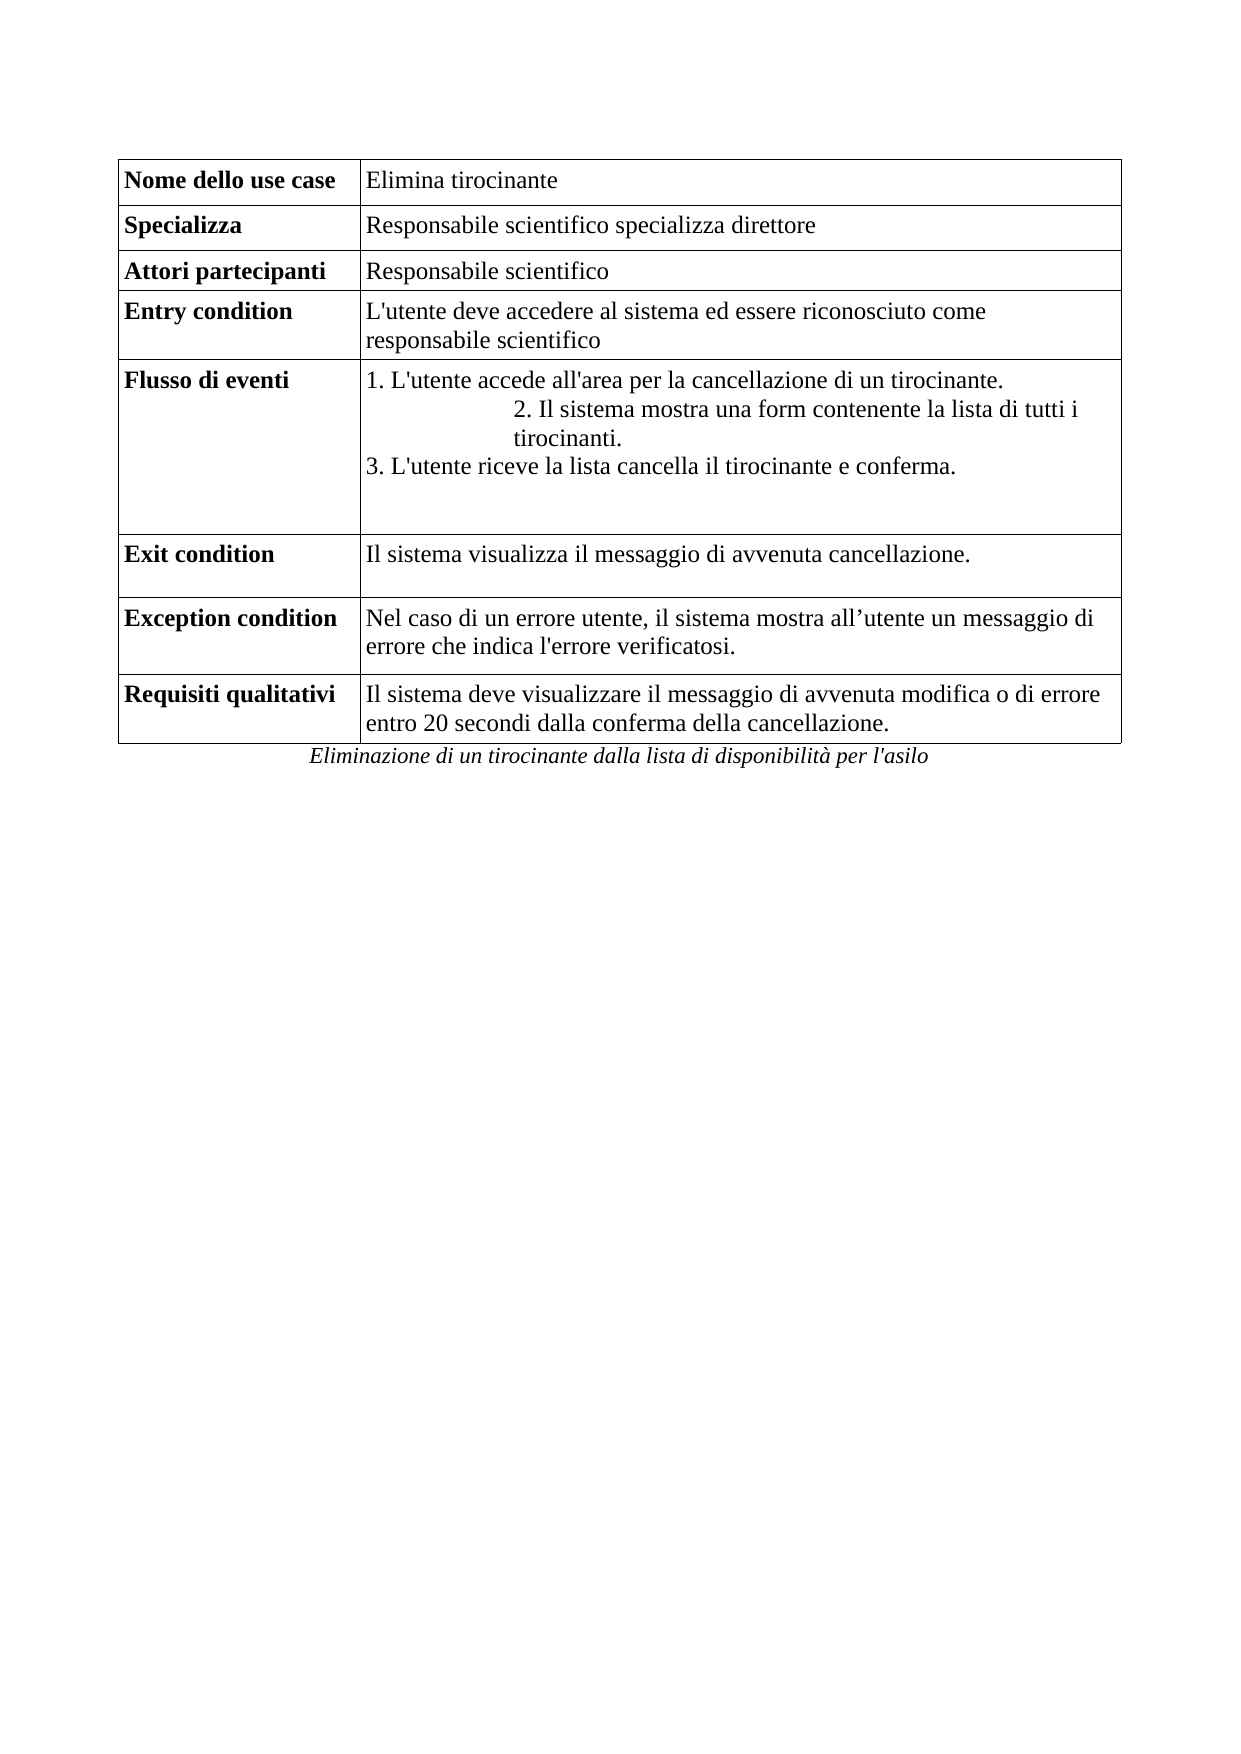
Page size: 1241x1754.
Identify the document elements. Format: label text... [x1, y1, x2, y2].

table_cell Flusso di eventi [119, 360, 360, 533]
table_cell L'utente deve accedere al sistema ed essere riconosciuto come responsabile scientifico [361, 291, 1121, 359]
text Eliminazione di un tirocinante dalla lista di disponibilità per l'asilo [118, 743, 1122, 769]
table_cell Il sistema deve visualizzare il messaggio di avvenuta modifica o di errore entro 20 secondi dalla conferma della cancellazione. [361, 675, 1121, 742]
table_cell Nel caso di un errore utente, il sistema mostra all’utente un messaggio di errore che indica l'errore verificatosi. [361, 598, 1121, 673]
table_cell Il sistema visualizza il messaggio di avvenuta cancellazione. [361, 535, 1121, 597]
table_cell Exit condition [119, 535, 360, 597]
table_cell Responsabile scientifico specializza direttore [361, 206, 1121, 250]
table_header Nome dello use case [119, 160, 360, 205]
table_cell Specializza [119, 206, 360, 250]
table_cell Exception condition [119, 598, 360, 673]
table_header Elimina tirocinante [361, 160, 1121, 205]
table_cell Entry condition [119, 291, 360, 359]
table_cell L'utente accede all'area per la cancellazione di un tirocinante. Il sistema mostra una form contenente la lista di tutti i tirocinanti. L'utente riceve la lista cancella il tirocinante e conferma. [361, 360, 1121, 533]
table_cell Responsabile scientifico [361, 251, 1121, 290]
table_cell Requisiti qualitativi [119, 675, 360, 742]
table_cell Attori partecipanti [119, 251, 360, 290]
